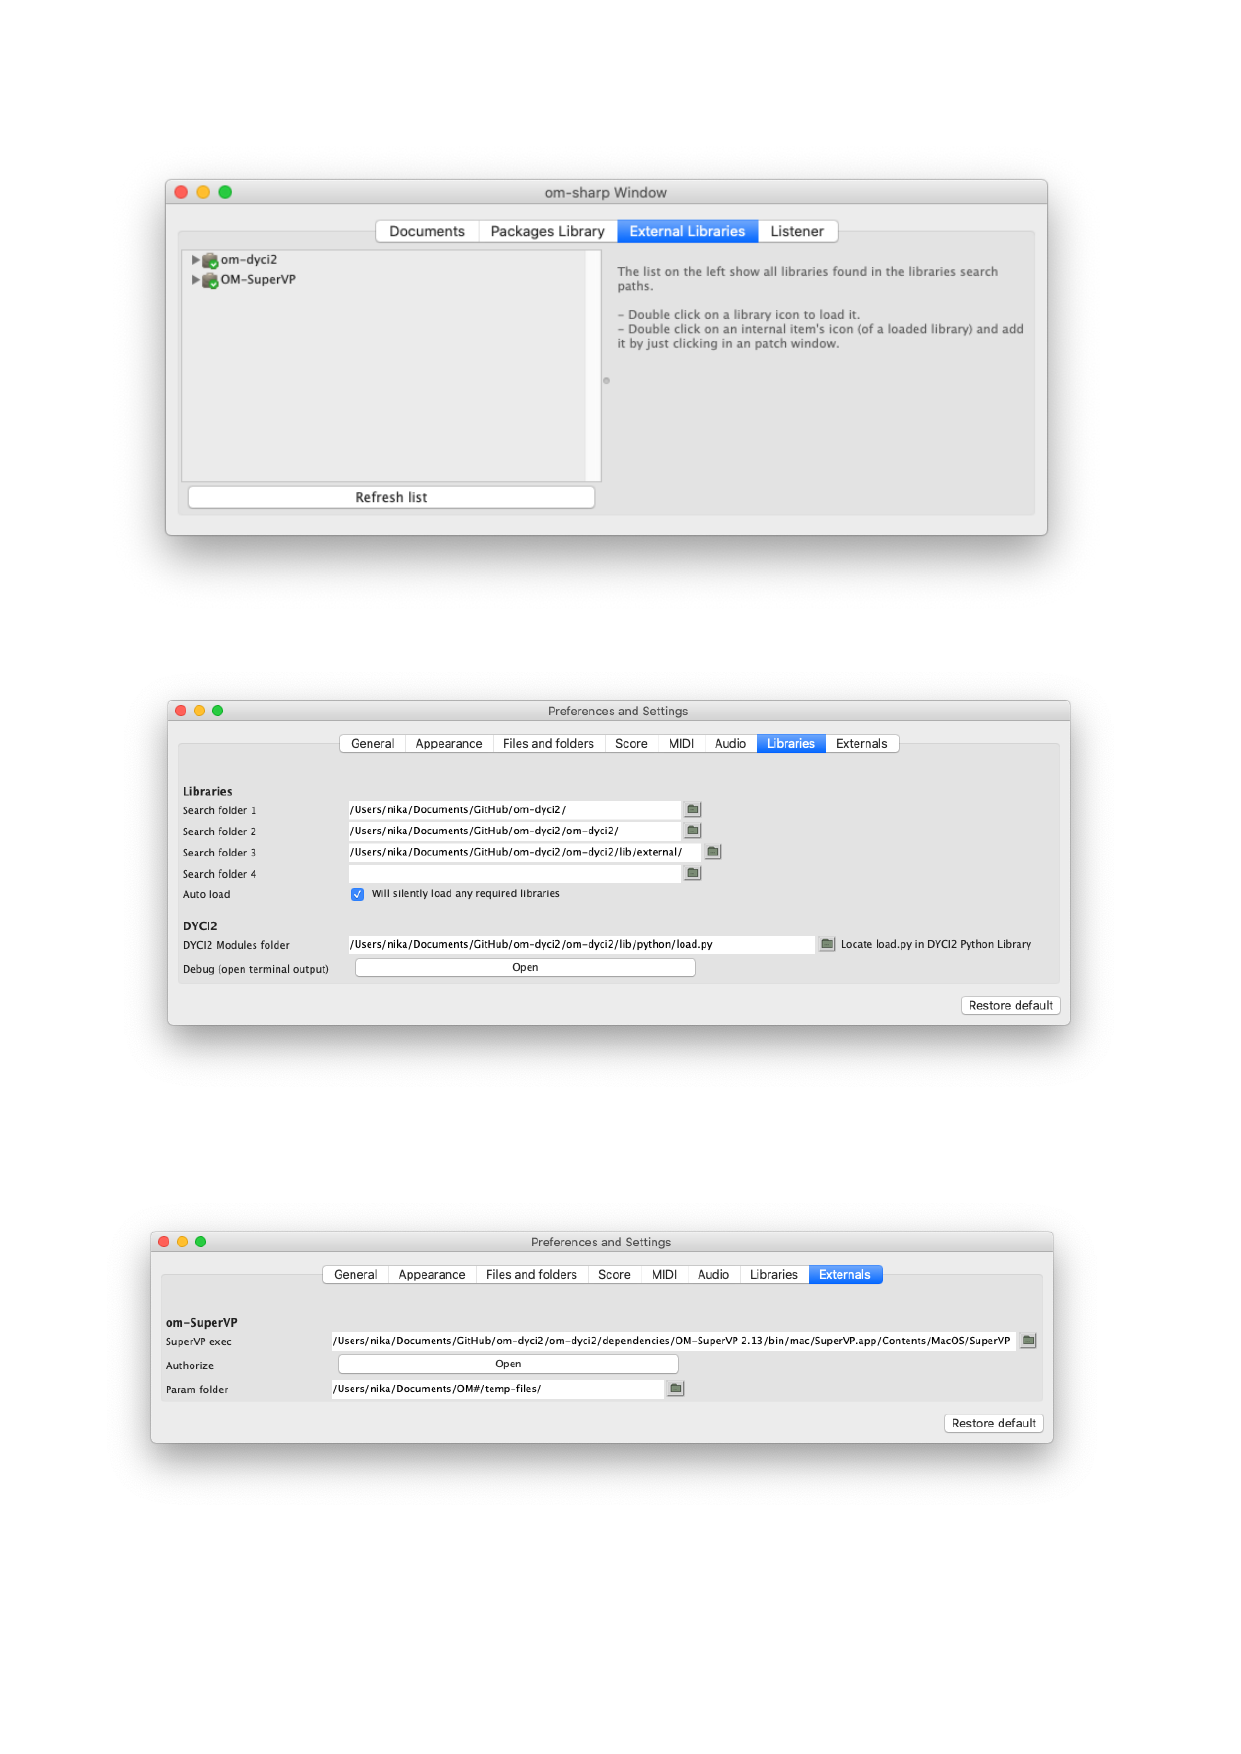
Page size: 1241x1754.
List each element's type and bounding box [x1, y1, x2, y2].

picture [116, 666, 1121, 1093]
picture [99, 1197, 1103, 1511]
picture [104, 138, 1109, 617]
